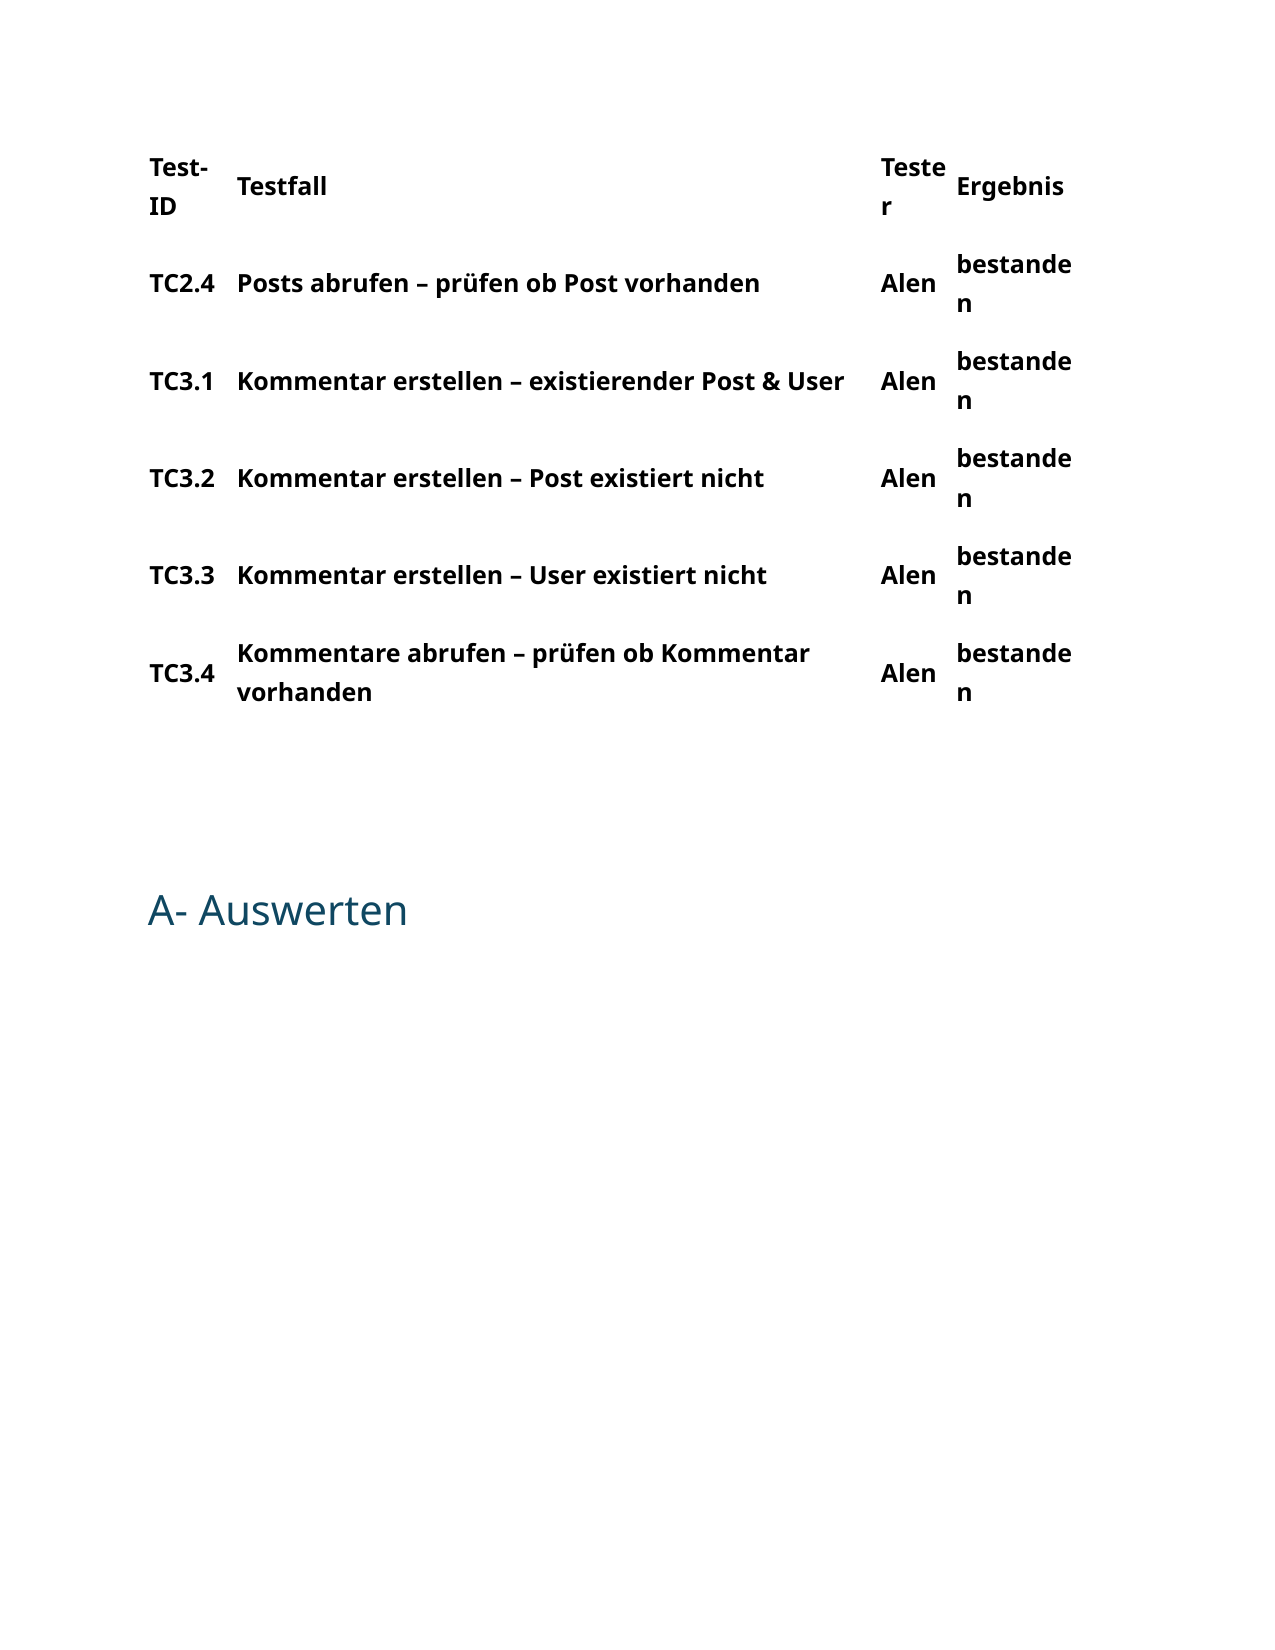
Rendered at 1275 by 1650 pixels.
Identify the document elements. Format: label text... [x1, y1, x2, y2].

table_header Ergebnis [955, 148, 1084, 245]
table_cell Alen [879, 634, 954, 731]
table_cell bestanden [955, 440, 1084, 537]
table_header Testfall [235, 148, 879, 245]
table_header Test-ID [148, 148, 235, 245]
table_cell Alen [879, 440, 954, 537]
table_cell TC3.4 [148, 634, 235, 731]
table_cell bestanden [955, 245, 1084, 342]
table_cell Kommentar erstellen – User existiert nicht [235, 537, 879, 634]
table_cell Alen [879, 245, 954, 342]
table_cell Kommentar erstellen – existierender Post & User [235, 342, 879, 439]
table_cell Alen [879, 537, 954, 634]
table_cell TC3.3 [148, 537, 235, 634]
table_cell Kommentar erstellen – Post existiert nicht [235, 440, 879, 537]
table_cell Posts abrufen – prüfen ob Post vorhanden [235, 245, 879, 342]
table_cell TC3.2 [148, 440, 235, 537]
table_header Tester [879, 148, 954, 245]
subtitle A- Auswerten [148, 881, 1127, 937]
table_cell bestanden [955, 634, 1084, 731]
table_cell TC2.4 [148, 245, 235, 342]
table_cell bestanden [955, 537, 1084, 634]
table_cell Kommentare abrufen – prüfen ob Kommentar vorhanden [235, 634, 879, 731]
table_cell bestanden [955, 342, 1084, 439]
table_cell Alen [879, 342, 954, 439]
table_cell TC3.1 [148, 342, 235, 439]
